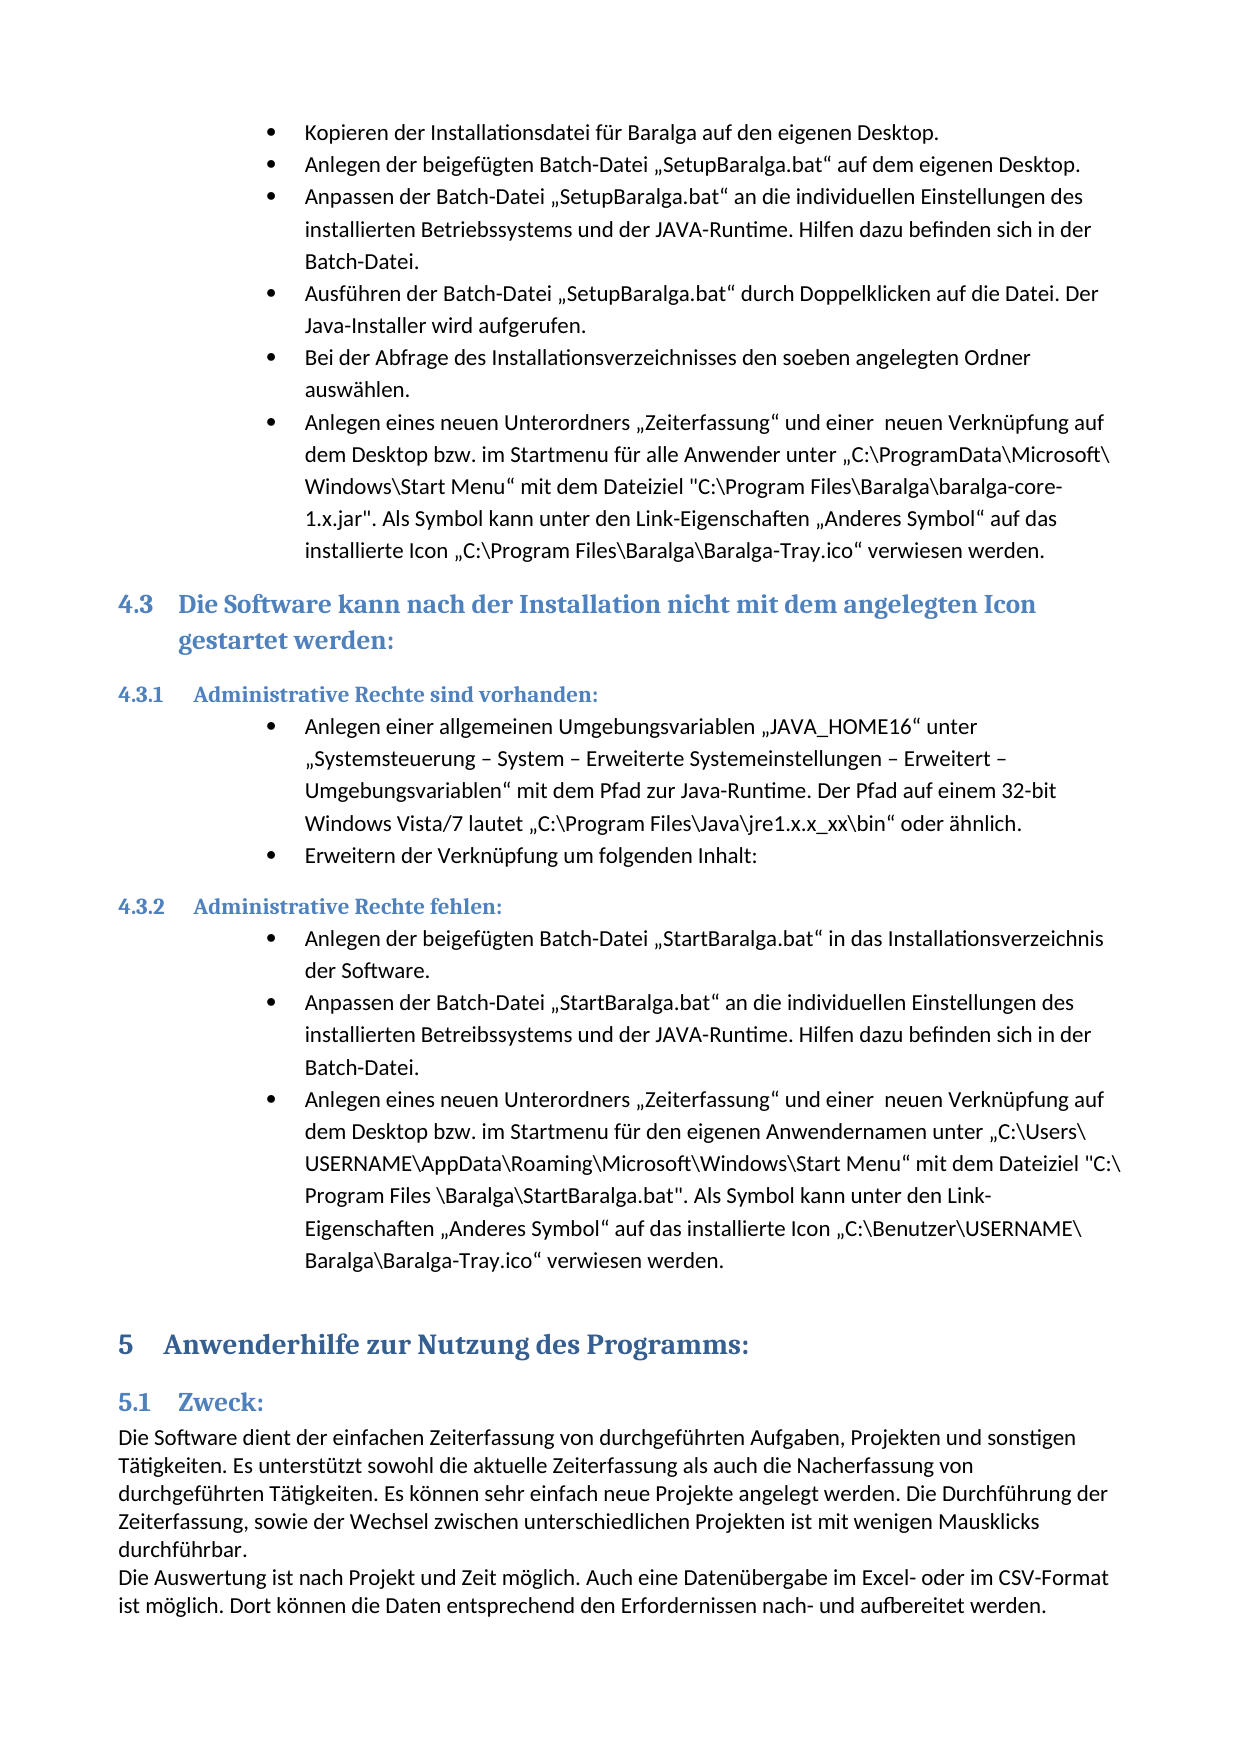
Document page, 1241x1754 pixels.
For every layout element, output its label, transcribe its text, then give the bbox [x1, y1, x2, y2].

list Anlegen eines neuen Unterordners „Zeiterfassung“ und einer neuen Verknüpfung auf dem Desktop bzw. im Startmenu für alle Anwender unter „C:\ProgramData\Microsoft\Windows\Start Menu“ mit dem Dateiziel "C:\Program Files\Baralga\baralga-core-1.x.jar". Als Symbol kann unter den Link-Eigenschaften „Anderes Symbol“ auf das installierte Icon „C:\Program Files\Baralga\Baralga-Tray.ico“ verwiesen werden. [267, 408, 1122, 564]
subtitle Administrative Rechte sind vorhanden: [118, 682, 1122, 708]
list Anlegen eines neuen Unterordners „Zeiterfassung“ und einer neuen Verknüpfung auf dem Desktop bzw. im Startmenu für den eigenen Anwendernamen unter „C:\Users\USERNAME\AppData\Roaming\Microsoft\Windows\Start Menu“ mit dem Dateiziel "C:\Program Files \Baralga\StartBaralga.bat". Als Symbol kann unter den Link-Eigenschaften „Anderes Symbol“ auf das installierte Icon „C:\Benutzer\USERNAME\Baralga\Baralga-Tray.ico“ verwiesen werden. [267, 1085, 1122, 1274]
list Bei der Abfrage des Installationsverzeichnisses den soeben angelegten Ordner auswählen. [267, 343, 1122, 404]
list Ausführen der Batch-Datei „SetupBaralga.bat“ durch Doppelklicken auf die Datei. Der Java-Installer wird aufgerufen. [267, 279, 1122, 339]
list Anpassen der Batch-Datei „SetupBaralga.bat“ an die individuellen Einstellungen des installierten Betriebssystems und der JAVA-Runtime. Hilfen dazu befinden sich in der Batch-Datei. [267, 182, 1122, 275]
list Erweitern der Verknüpfung um folgenden Inhalt: [267, 841, 1122, 869]
subtitle Administrative Rechte fehlen: [118, 894, 1122, 920]
subtitle Zweck: [118, 1387, 1122, 1419]
subtitle Anwenderhilfe zur Nutzung des Programms: [118, 1328, 1122, 1362]
list Anlegen der beigefügten Batch-Datei „StartBaralga.bat“ in das Installationsverzeichnis der Software. [267, 924, 1122, 984]
list Kopieren der Installationsdatei für Baralga auf den eigenen Desktop. [267, 118, 1122, 146]
subtitle Die Software kann nach der Installation nicht mit dem angelegten Icon gestartet werden: [118, 589, 1122, 656]
text Die Software dient der einfachen Zeiterfassung von durchgeführten Aufgaben, Projekten und sonstigen Tätigkeiten. Es unterstützt sowohl die aktuelle Zeiterfassung als auch die Nacherfassung von durchgeführten Tätigkeiten. Es können sehr einfach neue Projekte angelegt werden. Die Durchführung der Zeiterfassung, sowie der Wechsel zwischen unterschiedlichen Projekten ist mit wenigen Mausklicks durchführbar. Die Auswertung ist nach Projekt und Zeit möglich. Auch eine Datenübergabe im Excel- oder im CSV-Format ist möglich. Dort können die Daten entsprechend den Erfordernissen nach- und aufbereitet werden. [118, 1423, 1122, 1619]
list Anlegen der beigefügten Batch-Datei „SetupBaralga.bat“ auf dem eigenen Desktop. [267, 150, 1122, 178]
list Anlegen einer allgemeinen Umgebungsvariablen „JAVA_HOME16“ unter „Systemsteuerung – System – Erweiterte Systemeinstellungen – Erweitert – Umgebungsvariablen“ mit dem Pfad zur Java-Runtime. Der Pfad auf einem 32-bit Windows Vista/7 lautet „C:\Program Files\Java\jre1.x.x_xx\bin“ oder ähnlich. [267, 712, 1122, 837]
list Anpassen der Batch-Datei „StartBaralga.bat“ an die individuellen Einstellungen des installierten Betreibssystems und der JAVA-Runtime. Hilfen dazu befinden sich in der Batch-Datei. [267, 988, 1122, 1081]
